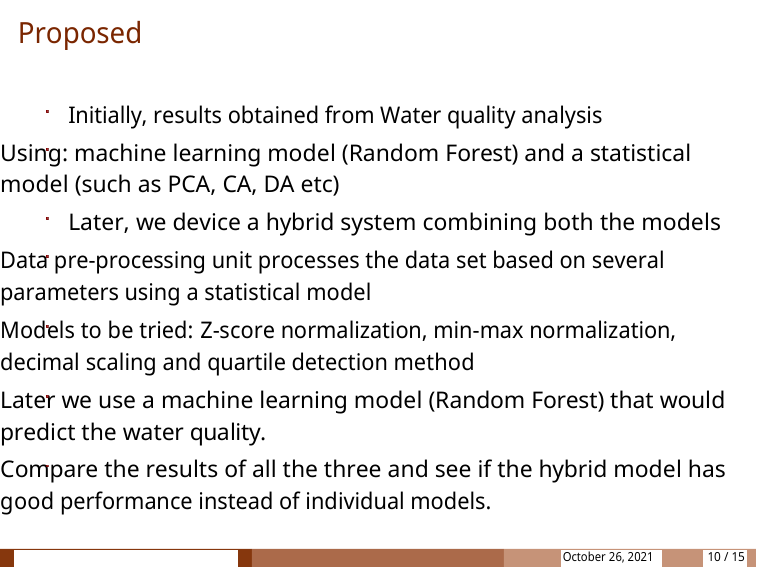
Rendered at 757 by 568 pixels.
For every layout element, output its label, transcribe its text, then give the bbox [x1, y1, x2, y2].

text Data pre-processing unit processes the data set based on several parameters using a statistical model [0, 244, 727, 307]
text Later we use a machine learning model (Random Forest) that would predict the water quality. [0, 384, 727, 447]
text Initially, results obtained from Water quality analysis [68, 99, 756, 130]
text Models to be tried: Z-score normalization, min-max normalization, decimal scaling and quartile detection method [0, 314, 727, 377]
text Compare the results of all the three and see if the hybrid model has good performance instead of individual models. [0, 453, 727, 516]
text Later, we device a hybrid system combining both the models [68, 206, 756, 237]
text Using: machine learning model (Random Forest) and a statistical model (such as PCA, CA, DA etc) [0, 137, 738, 199]
